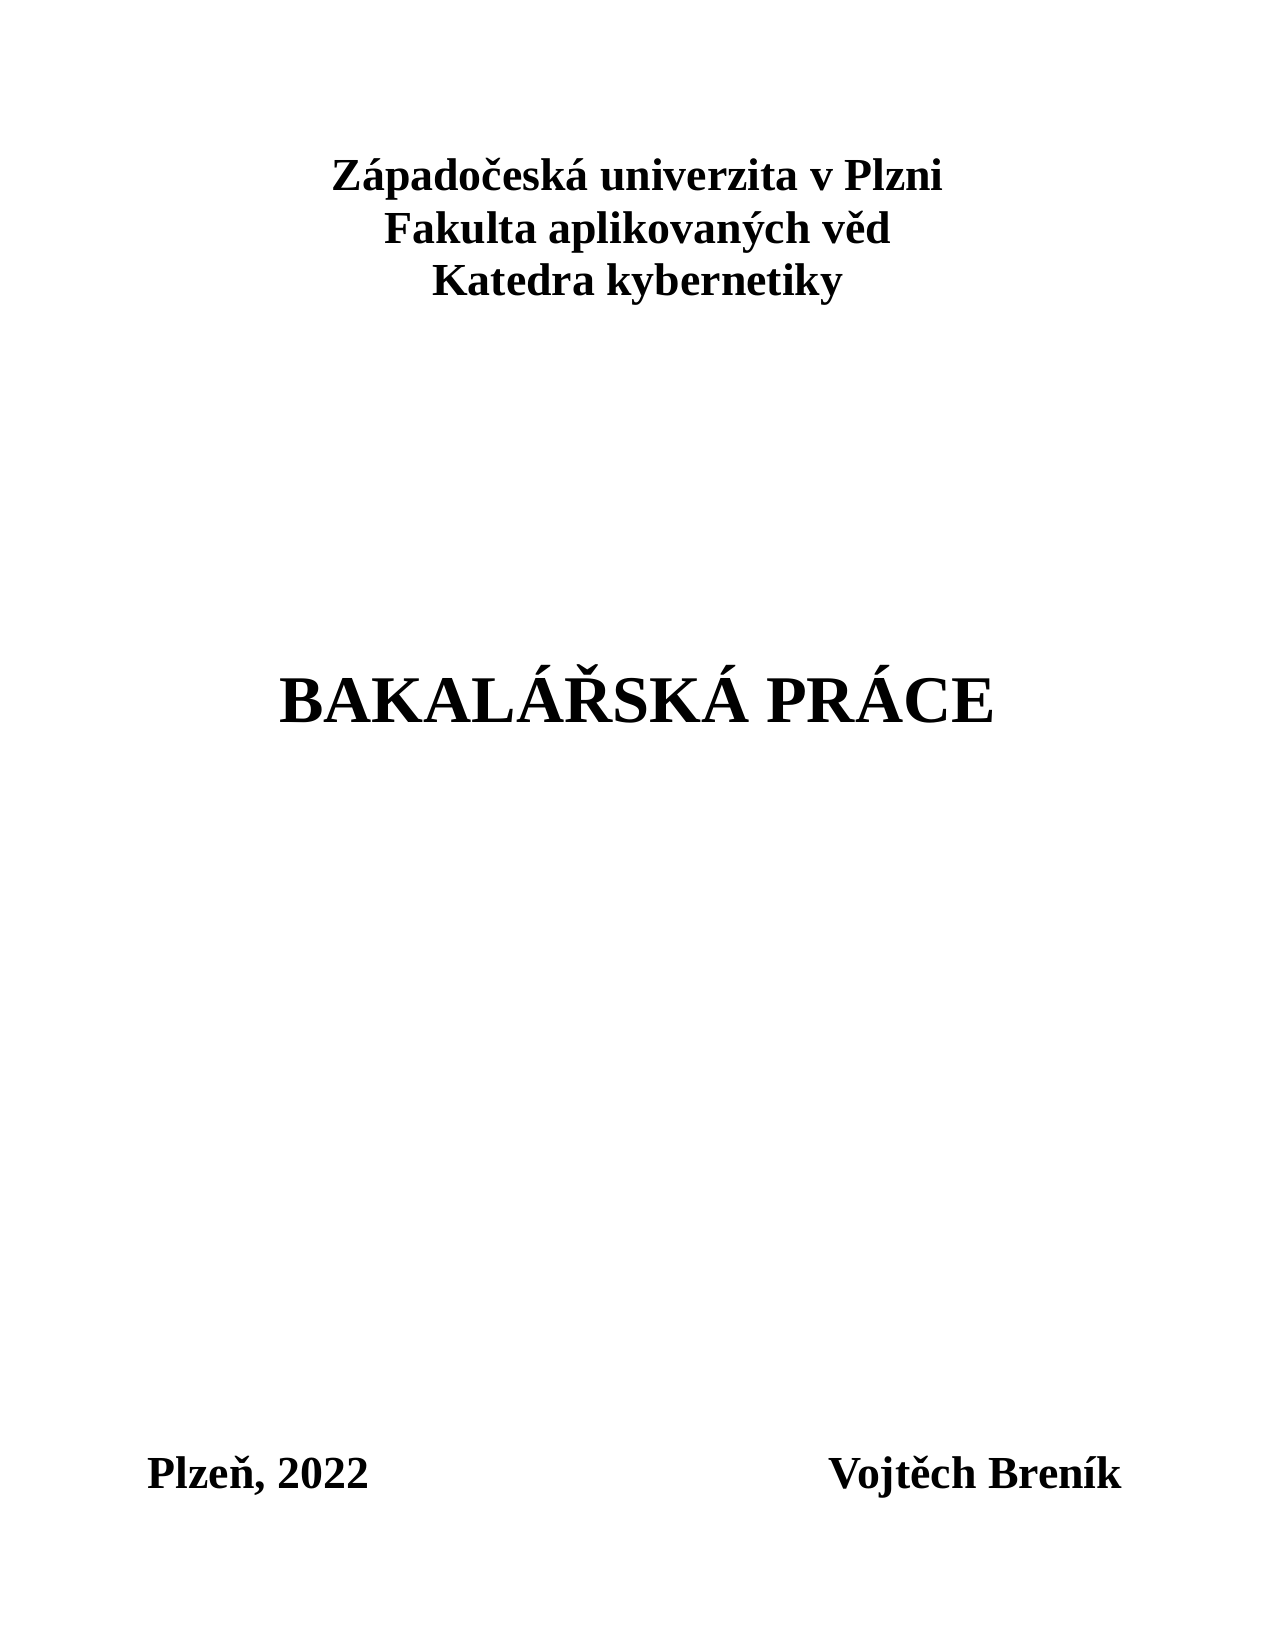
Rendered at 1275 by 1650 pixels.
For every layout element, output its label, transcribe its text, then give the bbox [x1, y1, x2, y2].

text Fakulta aplikovaných věd [148, 200, 1127, 253]
text Plzeň, 2022 Vojtěch Breník [148, 1446, 1127, 1498]
text Katedra kybernetiky [148, 253, 1127, 306]
text Západočeská univerzita v Plzni [148, 148, 1127, 200]
text BAKALÁŘSKÁ PRÁCE [148, 660, 1127, 737]
